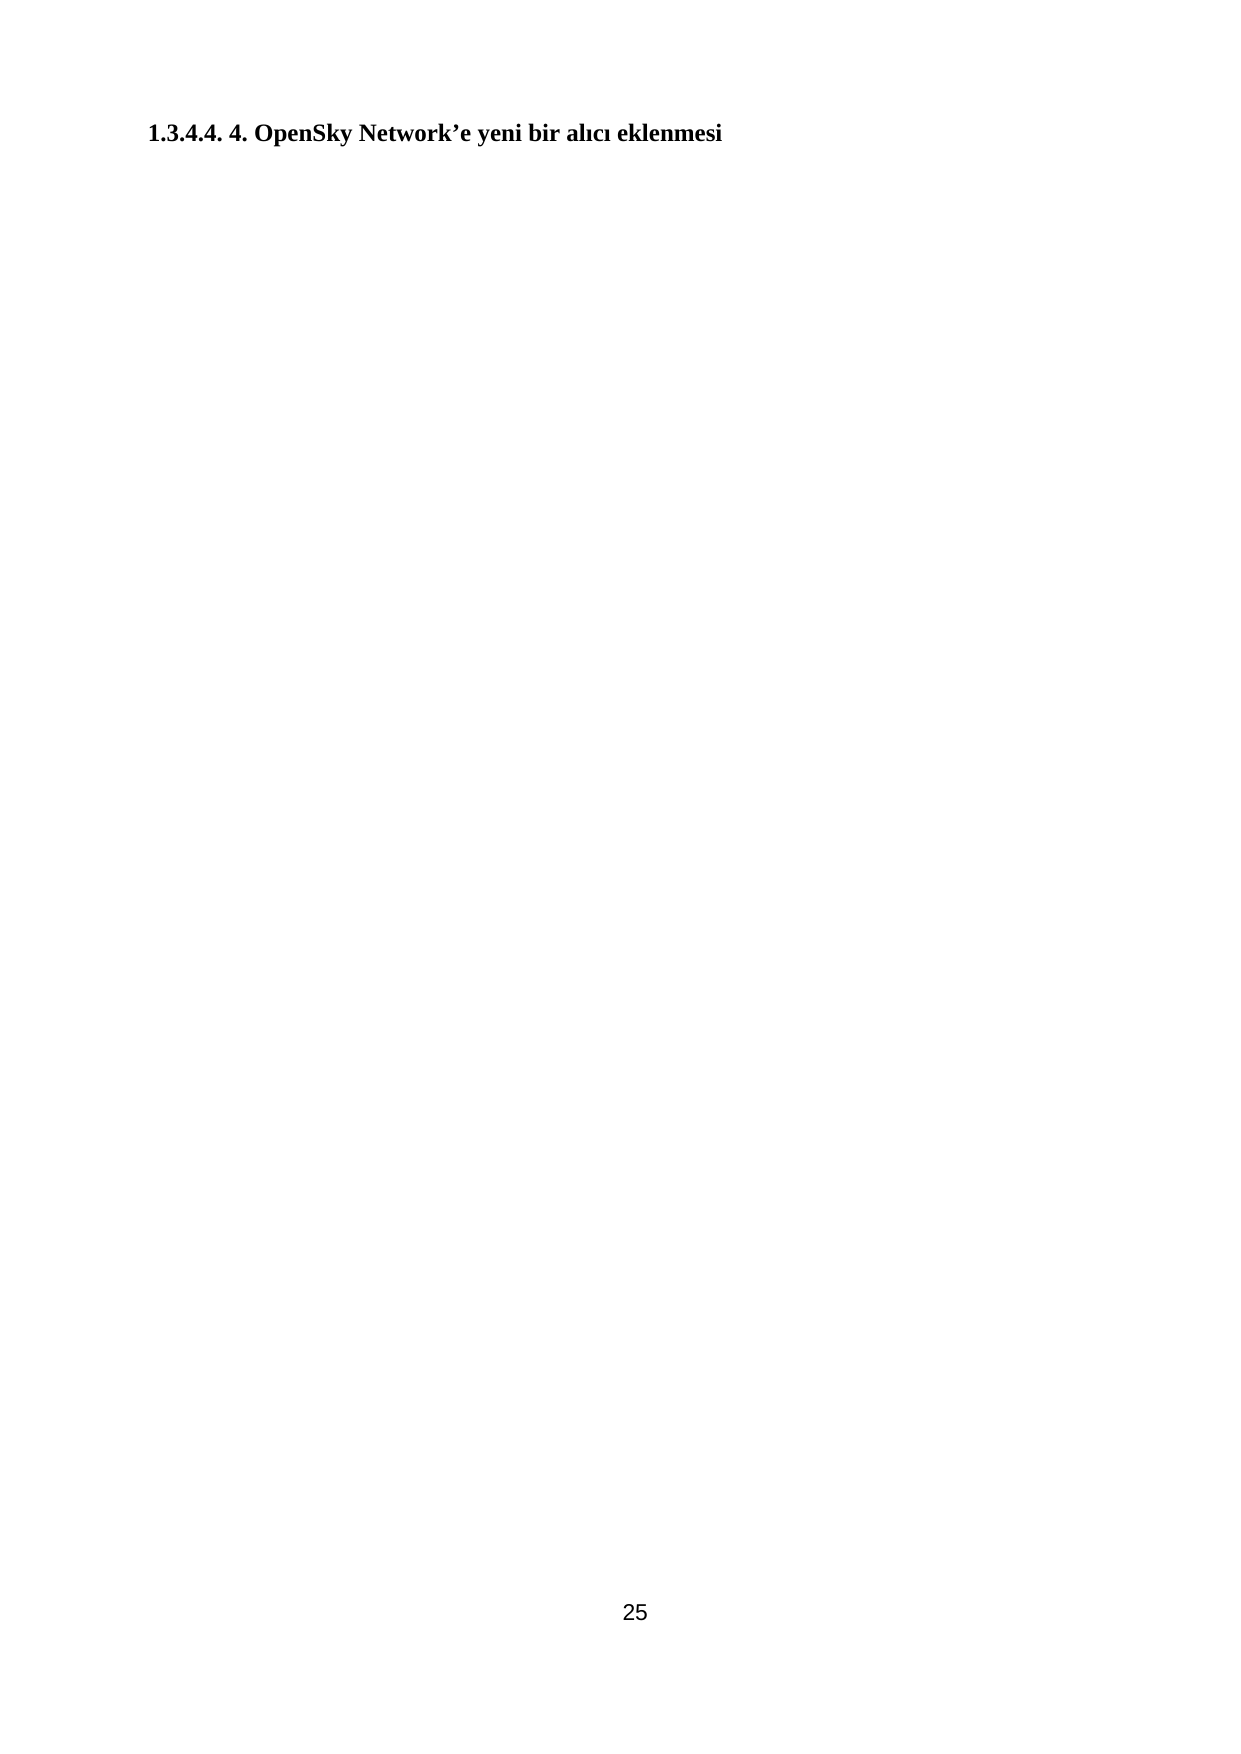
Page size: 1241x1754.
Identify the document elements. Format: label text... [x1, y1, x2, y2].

text 1.3.4.4. 4. OpenSky Network’e yeni bir alıcı eklenmesi [148, 118, 1122, 147]
